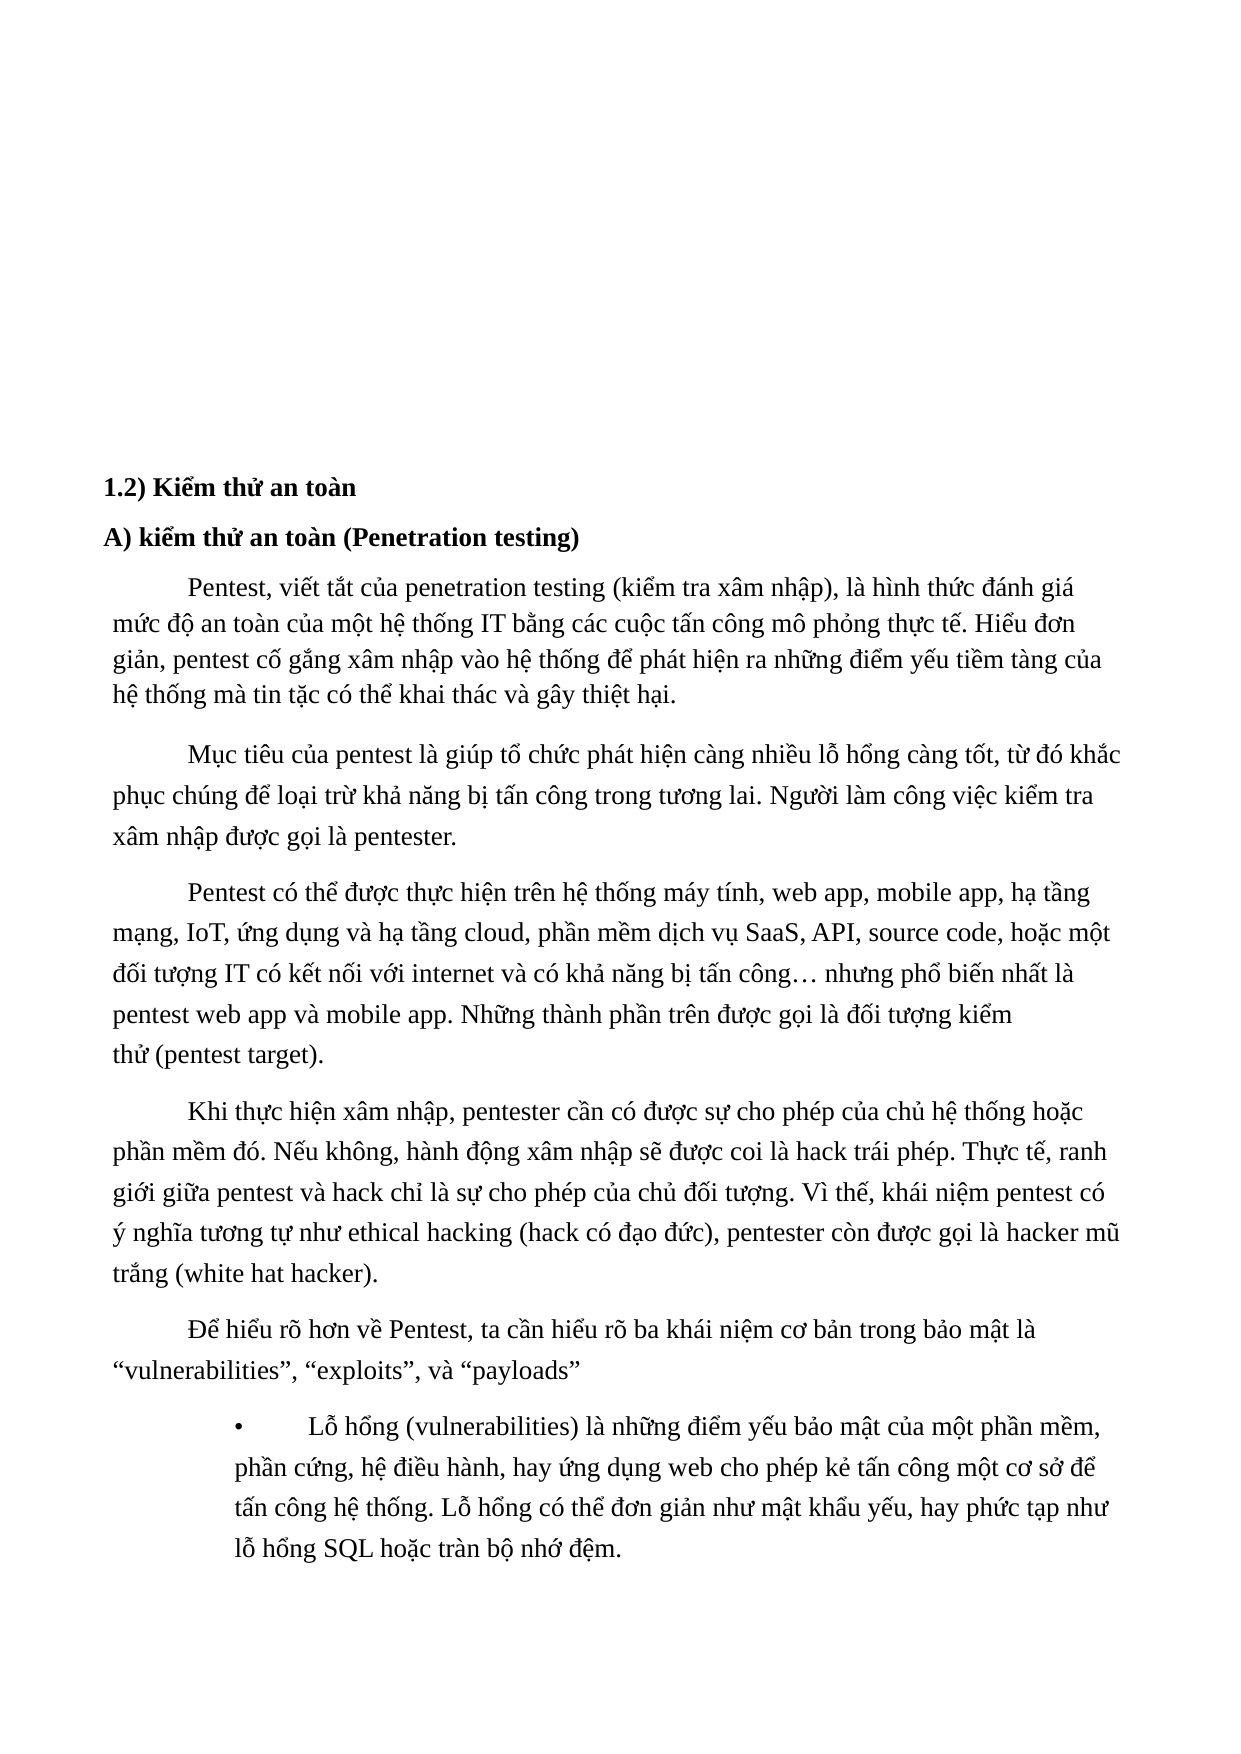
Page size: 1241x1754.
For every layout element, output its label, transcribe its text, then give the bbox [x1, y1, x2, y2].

text Để hiểu rõ hơn về Pentest, ta cần hiểu rõ ba khái niệm cơ bản trong bảo mật là “vulnerabilities”, “exploits”, và “payloads” [112, 1304, 1122, 1385]
text 1.2) Kiểm thử an toàn [103, 471, 1122, 502]
text Khi thực hiện xâm nhập, pentester cần có được sự cho phép của chủ hệ thống hoặc phần mềm đó. Nếu không, hành động xâm nhập sẽ được coi là hack trái phép. Thực tế, ranh giới giữa pentest và hack chỉ là sự cho phép của chủ đối tượng. Vì thế, khái niệm pentest có ý nghĩa tương tự như ethical hacking (hack có đạo đức), pentester còn được gọi là hacker mũ trắng (white hat hacker). [112, 1085, 1122, 1288]
text Pentest, viết tắt của penetration testing (kiểm tra xâm nhập), là hình thức đánh giá mức độ an toàn của một hệ thống IT bằng các cuộc tấn công mô phỏng thực tế. Hiểu đơn giản, pentest cố gắng xâm nhập vào hệ thống để phát hiện ra những điểm yếu tiềm tàng của hệ thống mà tin tặc có thể khai thác và gây thiệt hại. [112, 571, 1122, 710]
text A) kiểm thử an toàn (Penetration testing) [103, 521, 1122, 552]
list Lỗ hổng (vulnerabilities) là những điểm yếu bảo mật của một phần mềm, phần cứng, hệ điều hành, hay ứng dụng web cho phép kẻ tấn công một cơ sở để tấn công hệ thống. Lỗ hổng có thể đơn giản như mật khẩu yếu, hay phức tạp như lỗ hổng SQL hoặc tràn bộ nhớ đệm. [234, 1401, 1122, 1563]
text Mục tiêu của pentest là giúp tổ chức phát hiện càng nhiều lỗ hổng càng tốt, từ đó khắc phục chúng để loại trừ khả năng bị tấn công trong tương lai. Người làm công việc kiểm tra xâm nhập được gọi là pentester. [112, 729, 1122, 851]
text Pentest có thể được thực hiện trên hệ thống máy tính, web app, mobile app, hạ tầng mạng, IoT, ứng dụng và hạ tầng cloud, phần mềm dịch vụ SaaS, API, source code, hoặc một đối tượng IT có kết nối với internet và có khả năng bị tấn công… nhưng phổ biến nhất là pentest web app và mobile app. Những thành phần trên được gọi là đối tượng kiểm thử (pentest target). [112, 866, 1122, 1069]
